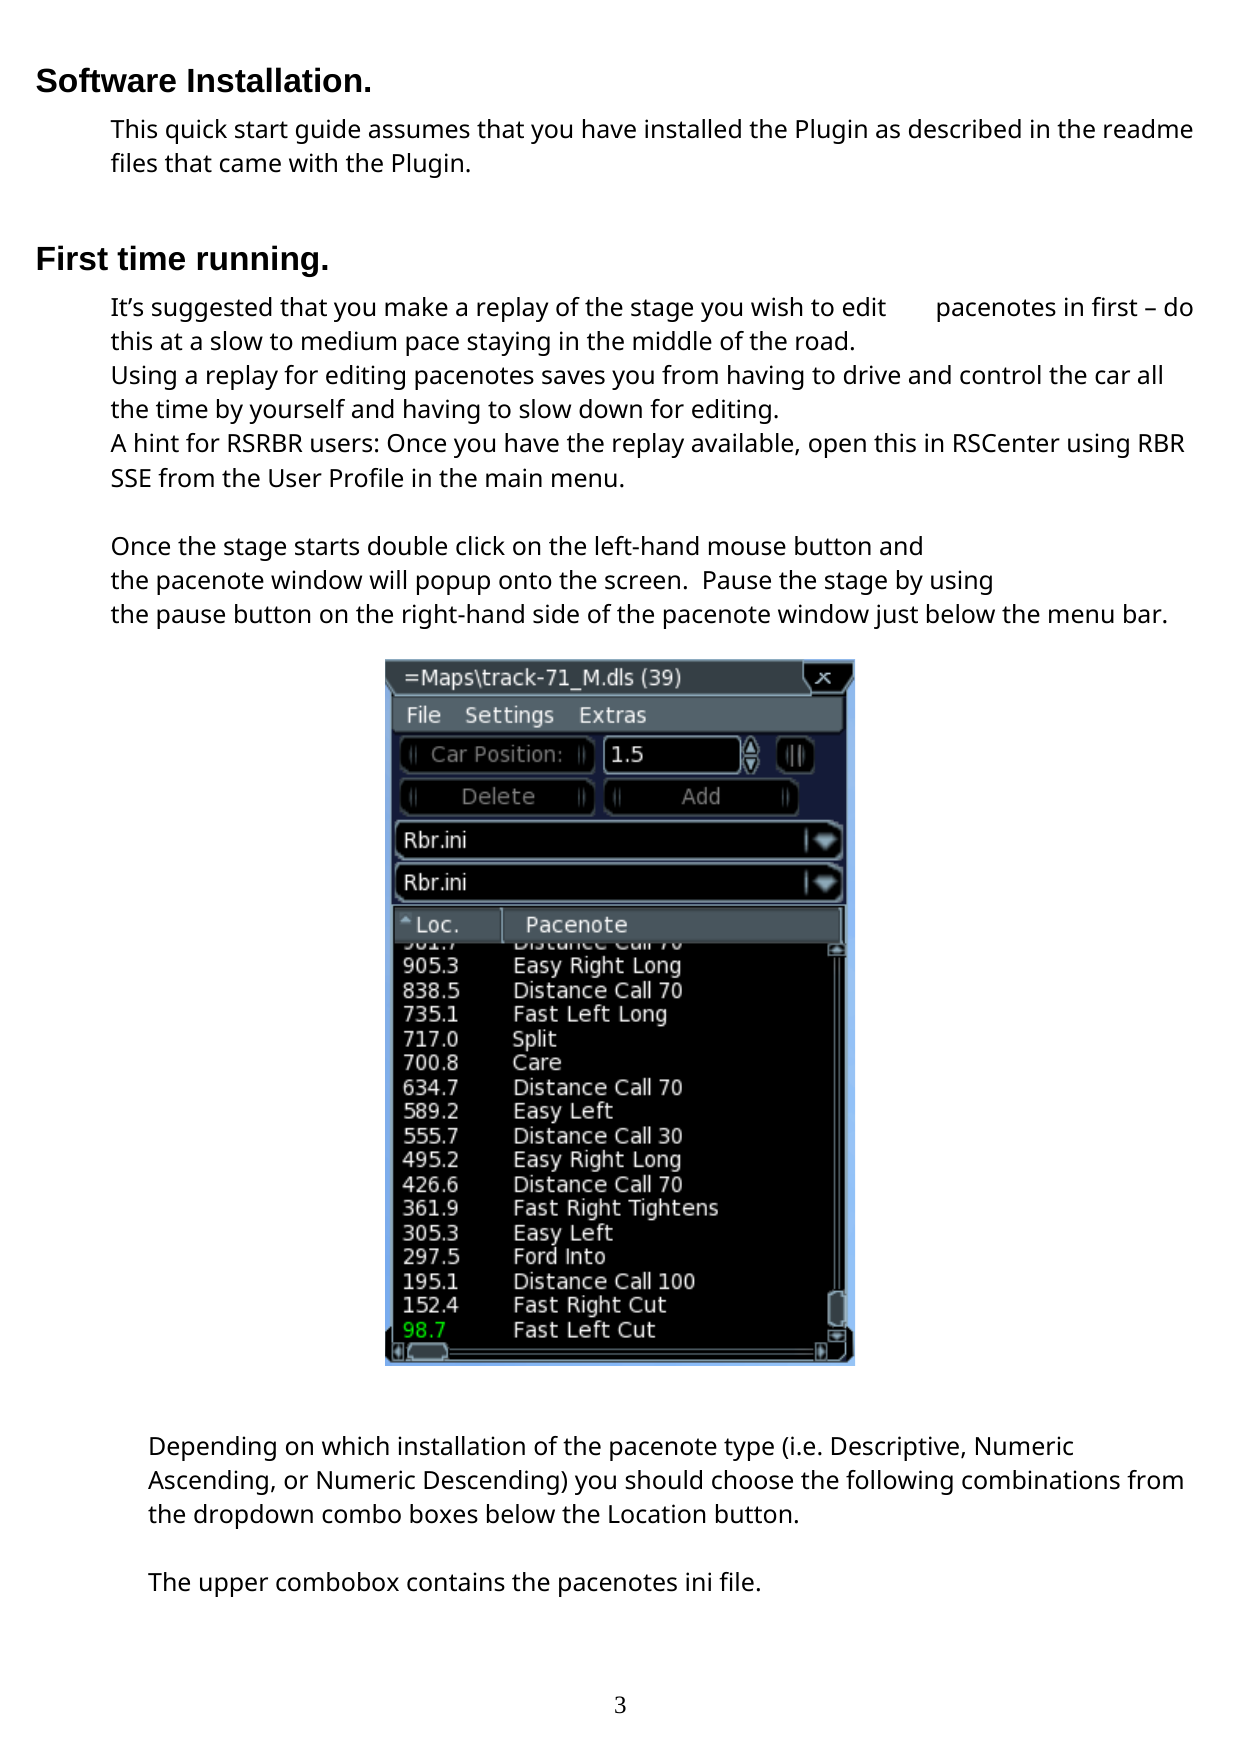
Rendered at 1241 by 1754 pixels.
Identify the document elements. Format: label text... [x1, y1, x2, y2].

subtitle First time running. [35, 239, 1205, 277]
picture [385, 659, 856, 1366]
text Depending on which installation of the pacenote type (i.e. Descriptive, Numeric Ascending, or Numeric Descending) you should choose the following combinations from the dropdown combo boxes below the Location button. The upper combobox contains the pacenotes ini file. [148, 1428, 1205, 1599]
text It’s suggested that you make a replay of the stage you wish to edit pacenotes in first – do this at a slow to medium pace staying in the middle of the road. [110, 290, 1205, 358]
text This quick start guide assumes that you have installed the Plugin as described in the readme files that came with the Plugin. [110, 112, 1205, 180]
subtitle Software Installation. [35, 60, 1205, 99]
text Using a replay for editing pacenotes saves you from having to drive and control the car all the time by yourself and having to slow down for editing. A hint for RSRBR users: Once you have the replay available, open this in RSCenter using RBR SSE from the User Profile in the main menu. Once the stage starts double click on the left-hand mouse button and the pacenote window will popup onto the screen. Pause the stage by using the pause button on the right-hand side of the pacenote window just below the menu bar. [110, 358, 1205, 631]
